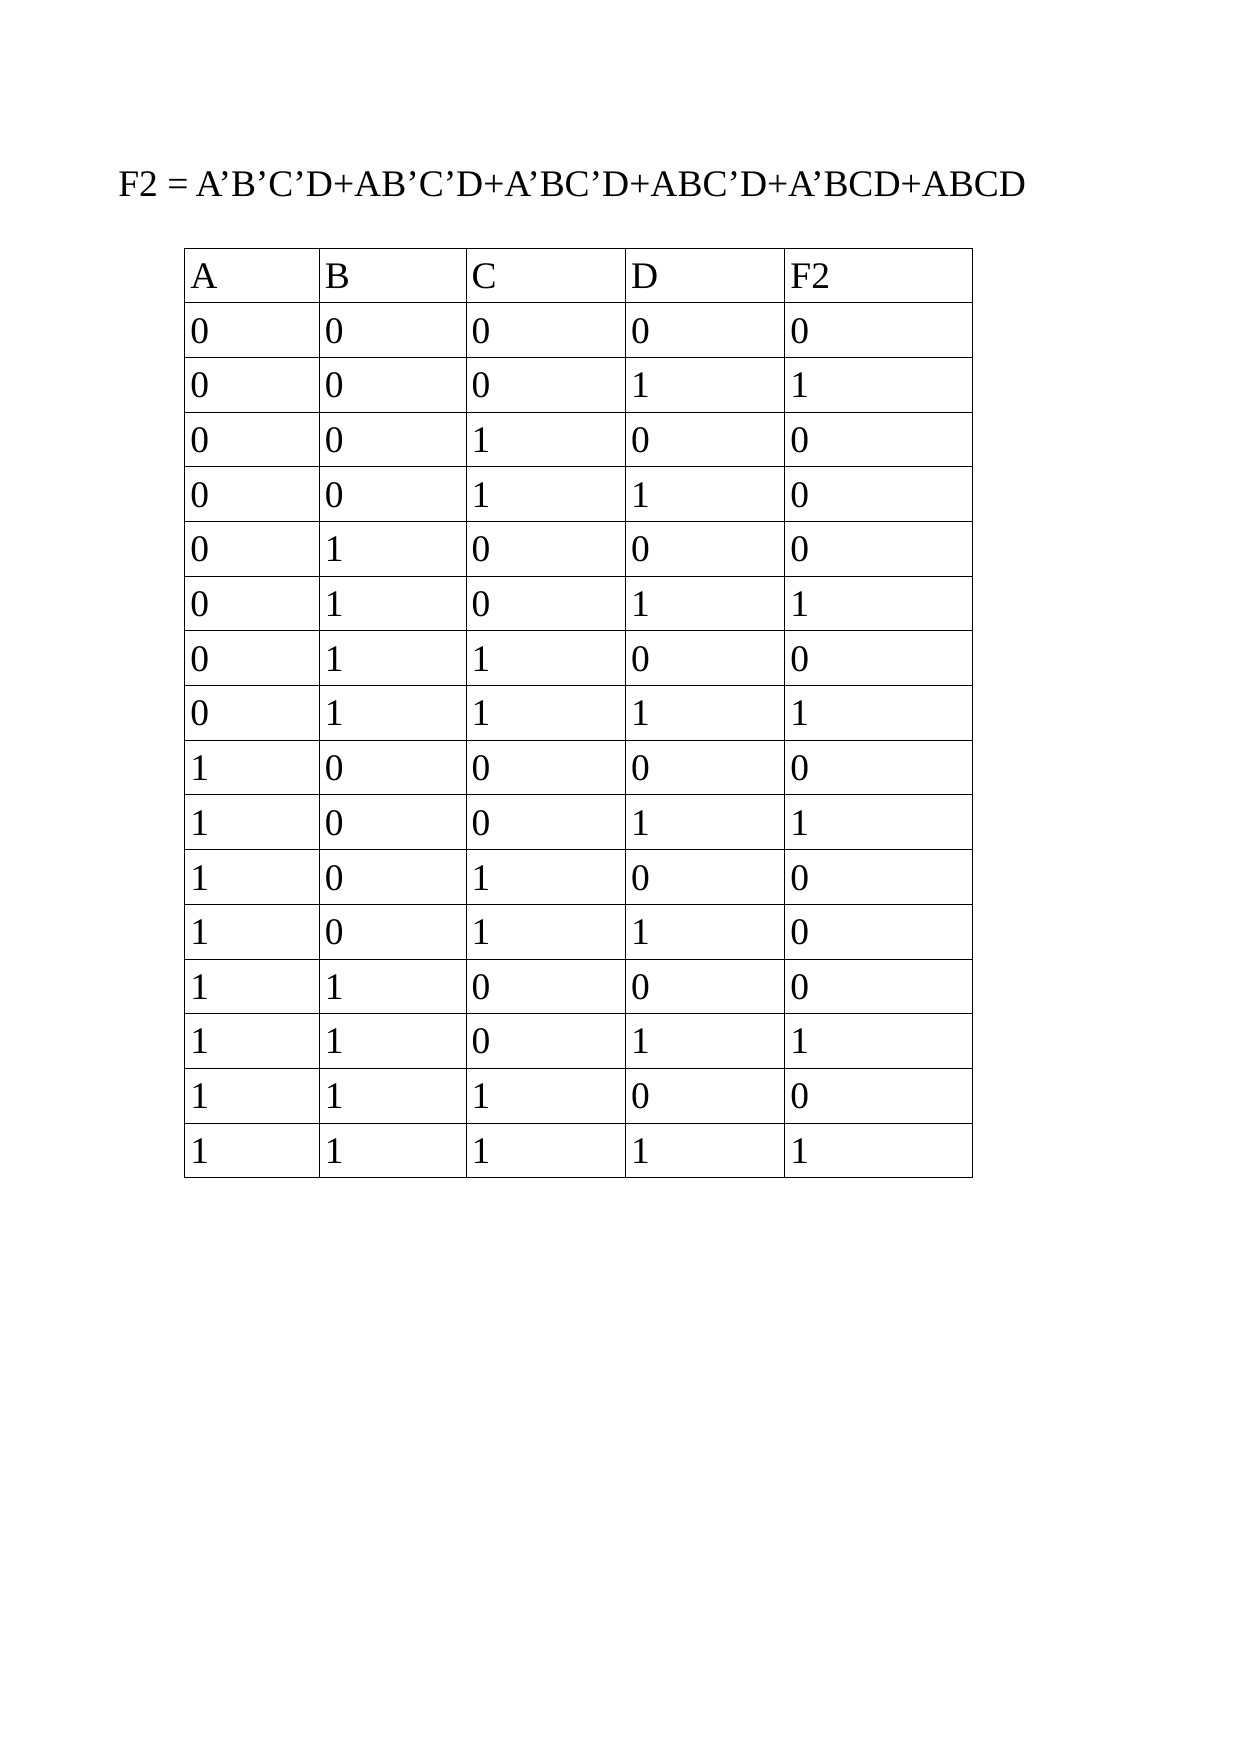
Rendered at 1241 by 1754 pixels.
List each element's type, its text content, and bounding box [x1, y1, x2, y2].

table_cell 0 [785, 522, 972, 576]
table_cell 0 [320, 741, 466, 794]
table_header F2 [785, 249, 972, 302]
table_cell 0 [467, 358, 625, 412]
table_cell 1 [467, 905, 625, 958]
table_header C [467, 249, 625, 302]
table_cell 1 [320, 631, 466, 685]
table_cell 0 [785, 741, 972, 794]
table_cell 1 [185, 1124, 319, 1177]
table_cell 0 [626, 1069, 784, 1122]
table_cell 1 [626, 686, 784, 740]
table_header B [320, 249, 466, 302]
table_cell 0 [785, 905, 972, 958]
table_cell 1 [785, 1014, 972, 1068]
table_cell 1 [467, 1069, 625, 1122]
table_cell 1 [467, 467, 625, 521]
table_header A [185, 249, 319, 302]
table_cell 0 [185, 413, 319, 466]
table_cell 0 [320, 358, 466, 412]
table_cell 0 [785, 850, 972, 904]
table_cell 0 [467, 960, 625, 1013]
table_cell 1 [626, 358, 784, 412]
table_cell 1 [467, 850, 625, 904]
table_cell 1 [785, 795, 972, 849]
table_cell 0 [320, 795, 466, 849]
table_cell 1 [785, 1124, 972, 1177]
table_cell 0 [320, 467, 466, 521]
table_cell 0 [185, 522, 319, 576]
table_cell 1 [185, 960, 319, 1013]
table_cell 0 [785, 1069, 972, 1122]
table_cell 0 [626, 522, 784, 576]
table_cell 1 [185, 741, 319, 794]
table_cell 1 [785, 686, 972, 740]
table_cell 0 [185, 686, 319, 740]
table_cell 1 [467, 686, 625, 740]
table_cell 1 [320, 1014, 466, 1068]
table_cell 0 [185, 631, 319, 685]
table_cell 1 [626, 905, 784, 958]
table_cell 0 [626, 850, 784, 904]
table_cell 1 [185, 905, 319, 958]
table_cell 0 [467, 522, 625, 576]
table_cell 1 [467, 413, 625, 466]
table_cell 0 [185, 358, 319, 412]
table_cell 1 [185, 795, 319, 849]
table_cell 0 [626, 960, 784, 1013]
table_cell 0 [185, 303, 319, 357]
table_cell 1 [320, 577, 466, 630]
table_cell 0 [626, 741, 784, 794]
table_cell 0 [467, 1014, 625, 1068]
table_cell 0 [467, 303, 625, 357]
table_cell 0 [320, 303, 466, 357]
table_cell 0 [320, 850, 466, 904]
table_cell 0 [785, 467, 972, 521]
table_cell 0 [467, 795, 625, 849]
table_cell 0 [785, 413, 972, 466]
table_cell 1 [320, 960, 466, 1013]
table_cell 1 [320, 522, 466, 576]
table_cell 1 [626, 467, 784, 521]
table_header D [626, 249, 784, 302]
table_cell 1 [626, 1124, 784, 1177]
table_cell 0 [626, 413, 784, 466]
table_cell 0 [626, 303, 784, 357]
table_cell 1 [626, 1014, 784, 1068]
table_cell 0 [626, 631, 784, 685]
table_cell 1 [185, 1069, 319, 1122]
table_cell 1 [467, 631, 625, 685]
table_cell 1 [320, 686, 466, 740]
table_cell 1 [467, 1124, 625, 1177]
table_cell 0 [185, 467, 319, 521]
table_cell 0 [320, 905, 466, 958]
table_cell 0 [467, 741, 625, 794]
table_cell 1 [785, 577, 972, 630]
table_cell 0 [785, 303, 972, 357]
table_cell 0 [785, 631, 972, 685]
table_cell 1 [185, 850, 319, 904]
table_cell 1 [785, 358, 972, 412]
table_cell 0 [320, 413, 466, 466]
table_cell 0 [785, 960, 972, 1013]
table_cell 1 [185, 1014, 319, 1068]
text F2 = A’B’C’D+AB’C’D+A’BC’D+ABC’D+A’BCD+ABCD [118, 161, 1122, 204]
table_cell 1 [626, 577, 784, 630]
table_cell 0 [185, 577, 319, 630]
table_cell 1 [626, 795, 784, 849]
table_cell 1 [320, 1069, 466, 1122]
table_cell 1 [320, 1124, 466, 1177]
table_cell 0 [467, 577, 625, 630]
